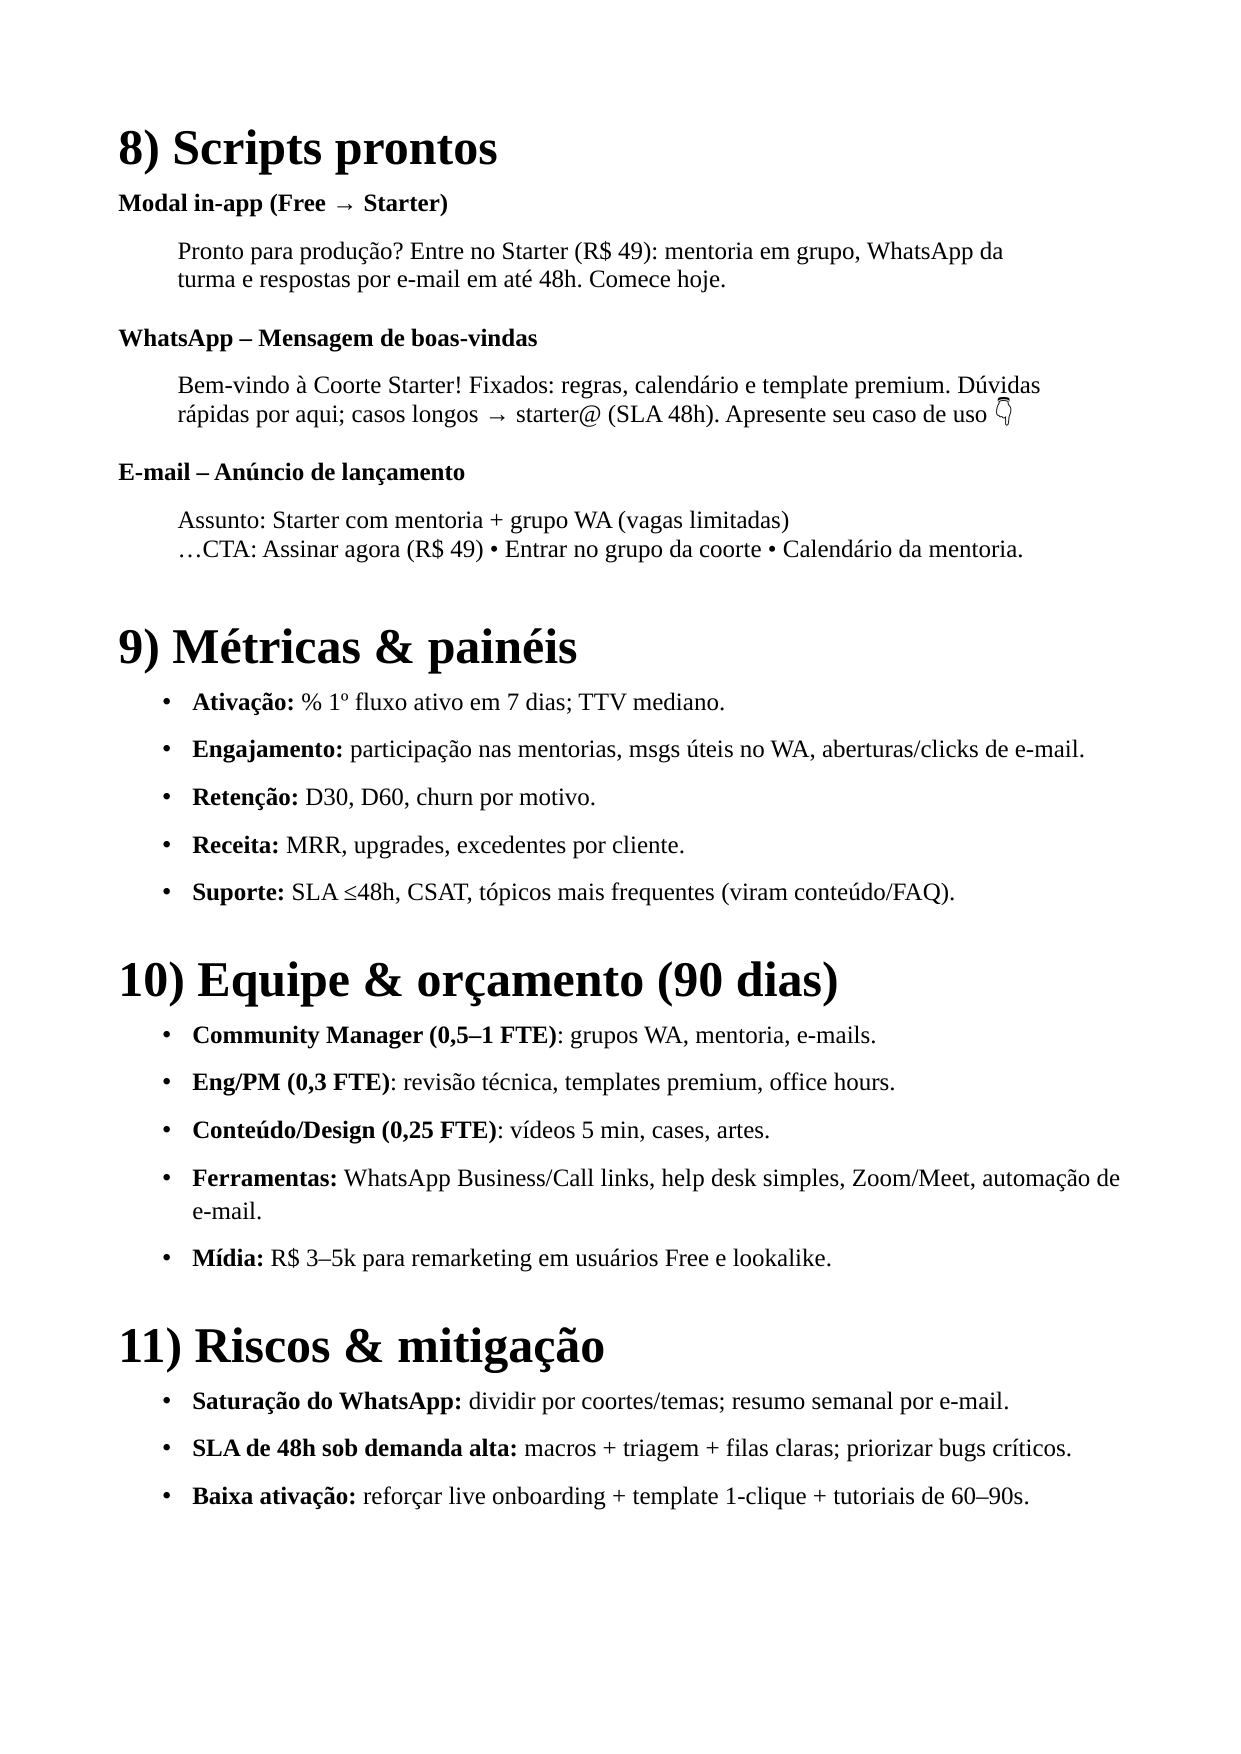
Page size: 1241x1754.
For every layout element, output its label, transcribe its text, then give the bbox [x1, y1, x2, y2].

subtitle 8) Scripts prontos [118, 118, 1122, 176]
subtitle 11) Riscos & mitigação [118, 1316, 1122, 1373]
list Suporte: SLA ≤48h, CSAT, tópicos mais frequentes (viram conteúdo/FAQ). [162, 877, 1122, 906]
list Receita: MRR, upgrades, excedentes por cliente. [162, 830, 1122, 858]
list Baixa ativação: reforçar live onboarding + template 1-clique + tutoriais de 60–90s. [162, 1481, 1122, 1510]
list Eng/PM (0,3 FTE): revisão técnica, templates premium, office hours. [162, 1067, 1122, 1096]
list Conteúdo/Design (0,25 FTE): vídeos 5 min, cases, artes. [162, 1115, 1122, 1144]
list Community Manager (0,5–1 FTE): grupos WA, mentoria, e-mails. [162, 1020, 1122, 1049]
text Assunto: Starter com mentoria + grupo WA (vagas limitadas) …CTA: Assinar agora (R$ 49) • Entrar no grupo da coorte • Calendário da mentoria. [177, 505, 1063, 562]
list SLA de 48h sob demanda alta: macros + triagem + filas claras; priorizar bugs críticos. [162, 1433, 1122, 1462]
text WhatsApp – Mensagem de boas-vindas [118, 323, 1122, 351]
text Pronto para produção? Entre no Starter (R$ 49): mentoria em grupo, WhatsApp da turma e respostas por e-mail em até 48h. Comece hoje. [177, 236, 1063, 293]
list Mídia: R$ 3–5k para remarketing em usuários Free e lookalike. [162, 1243, 1122, 1272]
list Engajamento: participação nas mentorias, msgs úteis no WA, aberturas/clicks de e-mail. [162, 734, 1122, 763]
list Retenção: D30, D60, churn por motivo. [162, 782, 1122, 811]
list Ferramentas: WhatsApp Business/Call links, help desk simples, Zoom/Meet, automação de e-mail. [162, 1163, 1122, 1224]
subtitle 9) Métricas & painéis [118, 617, 1122, 674]
subtitle 10) Equipe & orçamento (90 dias) [118, 950, 1122, 1007]
list Saturação do WhatsApp: dividir por coortes/temas; resumo semanal por e-mail. [162, 1386, 1122, 1415]
list Ativação: % 1º fluxo ativo em 7 dias; TTV mediano. [162, 687, 1122, 716]
text Modal in-app (Free → Starter) [118, 188, 1122, 217]
text Bem-vindo à Coorte Starter! Fixados: regras, calendário e template premium. Dúvidas rápidas por aqui; casos longos → starter@ (SLA 48h). Apresente seu caso de uso 👇 [177, 370, 1063, 428]
text E-mail – Anúncio de lançamento [118, 457, 1122, 486]
